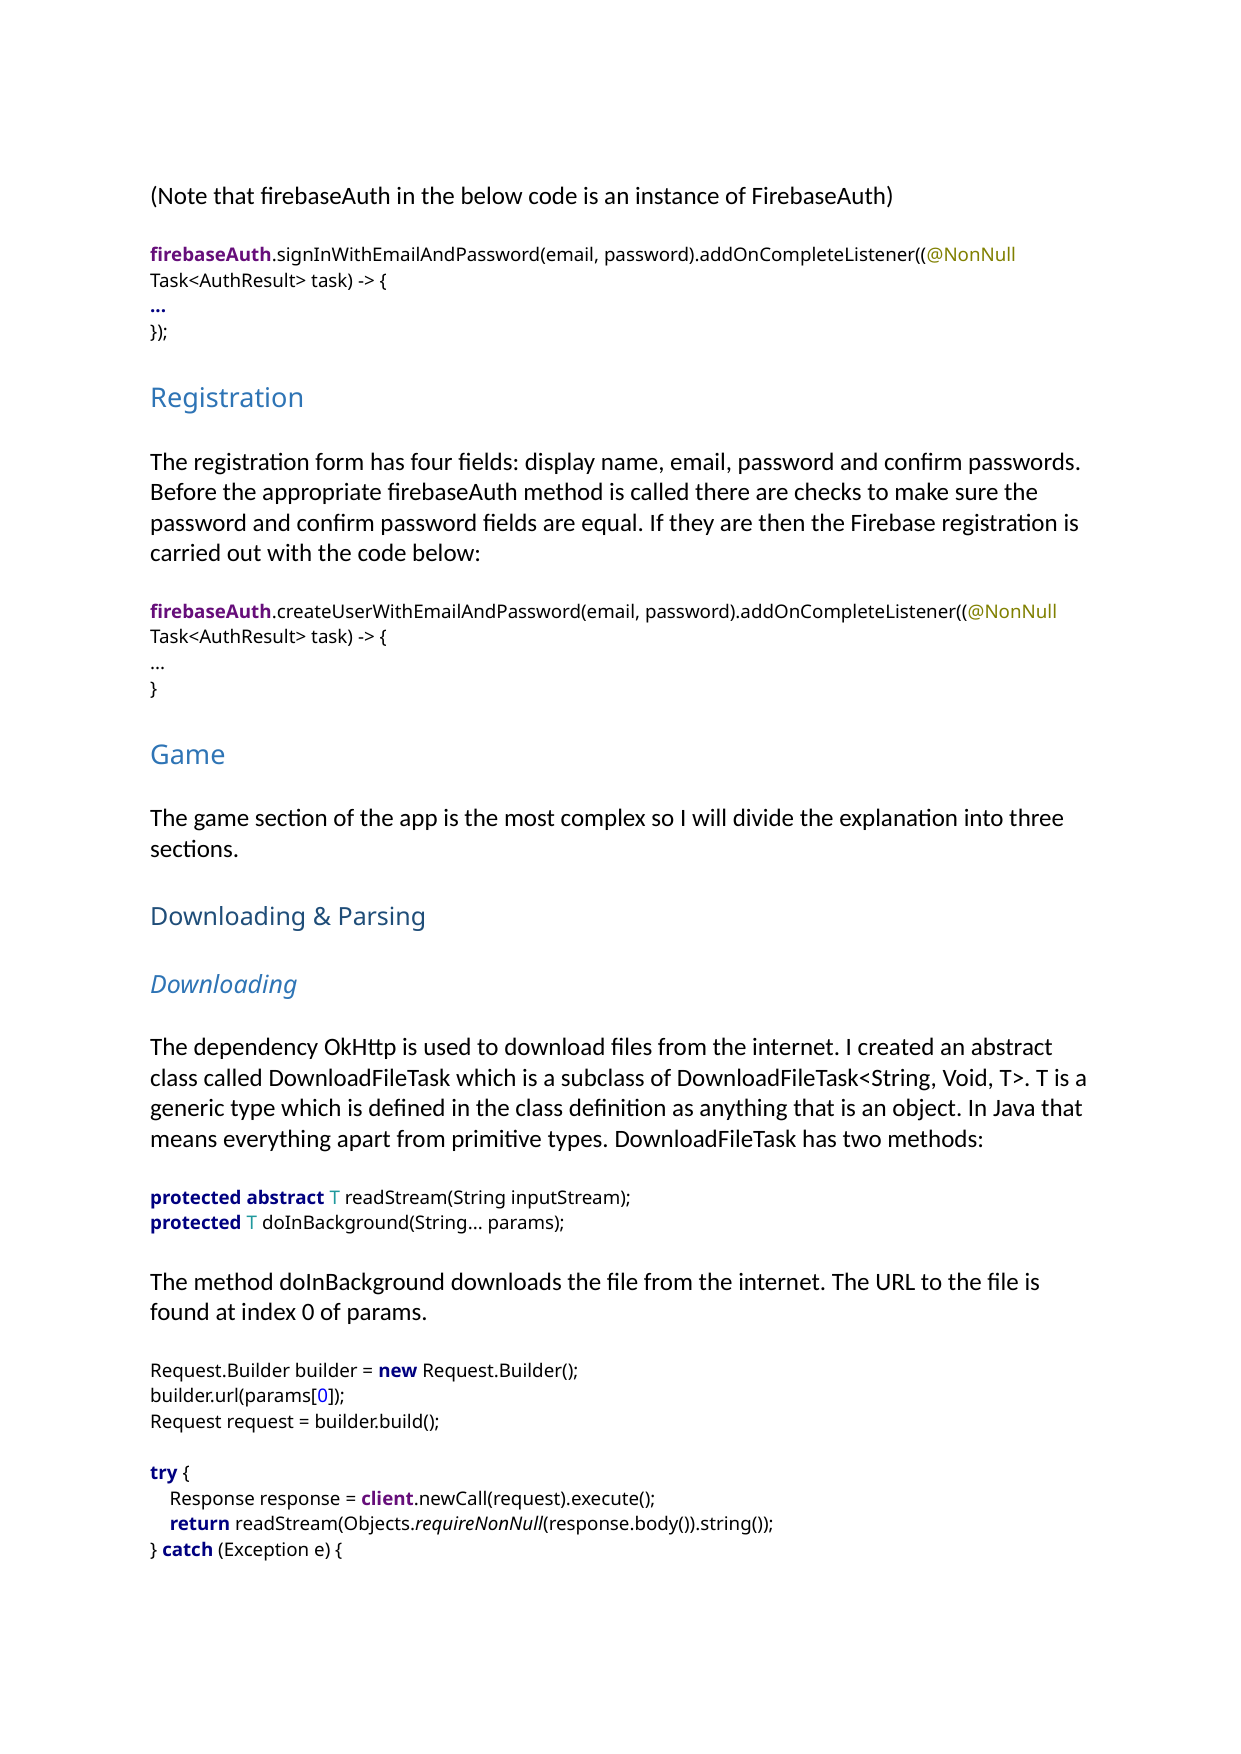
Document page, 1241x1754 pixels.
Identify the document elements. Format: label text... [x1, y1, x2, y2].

text protected abstract T readStream(String inputStream); [150, 1184, 1090, 1210]
subtitle Downloading [150, 967, 1090, 1001]
text protected T doInBackground(String... params); [150, 1210, 1090, 1235]
text The dependency OkHttp is used to download files from the internet. I created an abstract class called DownloadFileTask which is a subclass of DownloadFileTask<String, Void, T>. T is a generic type which is defined in the class definition as anything that is an object. In Java that means everything apart from primitive types. DownloadFileTask has two methods: [150, 1032, 1090, 1154]
subtitle Game [150, 735, 1090, 772]
text firebaseAuth.signInWithEmailAndPassword(email, password).addOnCompleteListener((@NonNull Task<AuthResult> task) -> { ... }); [150, 242, 1090, 344]
text (Note that firebaseAuth in the below code is an instance of FirebaseAuth) [150, 181, 1090, 211]
subtitle Registration [150, 378, 1090, 415]
text The registration form has four fields: display name, email, password and confirm passwords. Before the appropriate firebaseAuth method is called there are checks to make sure the password and confirm password fields are equal. If they are then the Firebase registration is carried out with the code below: [150, 446, 1090, 568]
text The method doInBackground downloads the file from the internet. The URL to the file is found at index 0 of params. [150, 1266, 1090, 1327]
subtitle Downloading & Parsing [150, 898, 1090, 932]
text Request.Builder builder = new Request.Builder(); builder.url(params[0]); Request request = builder.build(); try { Response response = client.newCall(request).execute(); return readStream(Objects.requireNonNull(response.body()).string()); } catch (Exception e) { [150, 1357, 1090, 1561]
text firebaseAuth.createUserWithEmailAndPassword(email, password).addOnCompleteListener((@NonNull Task<AuthResult> task) -> { [150, 598, 1090, 649]
text The game section of the app is the most complex so I will divide the explanation into three sections. [150, 802, 1090, 863]
text ... [150, 649, 1090, 675]
text } [150, 675, 1090, 700]
